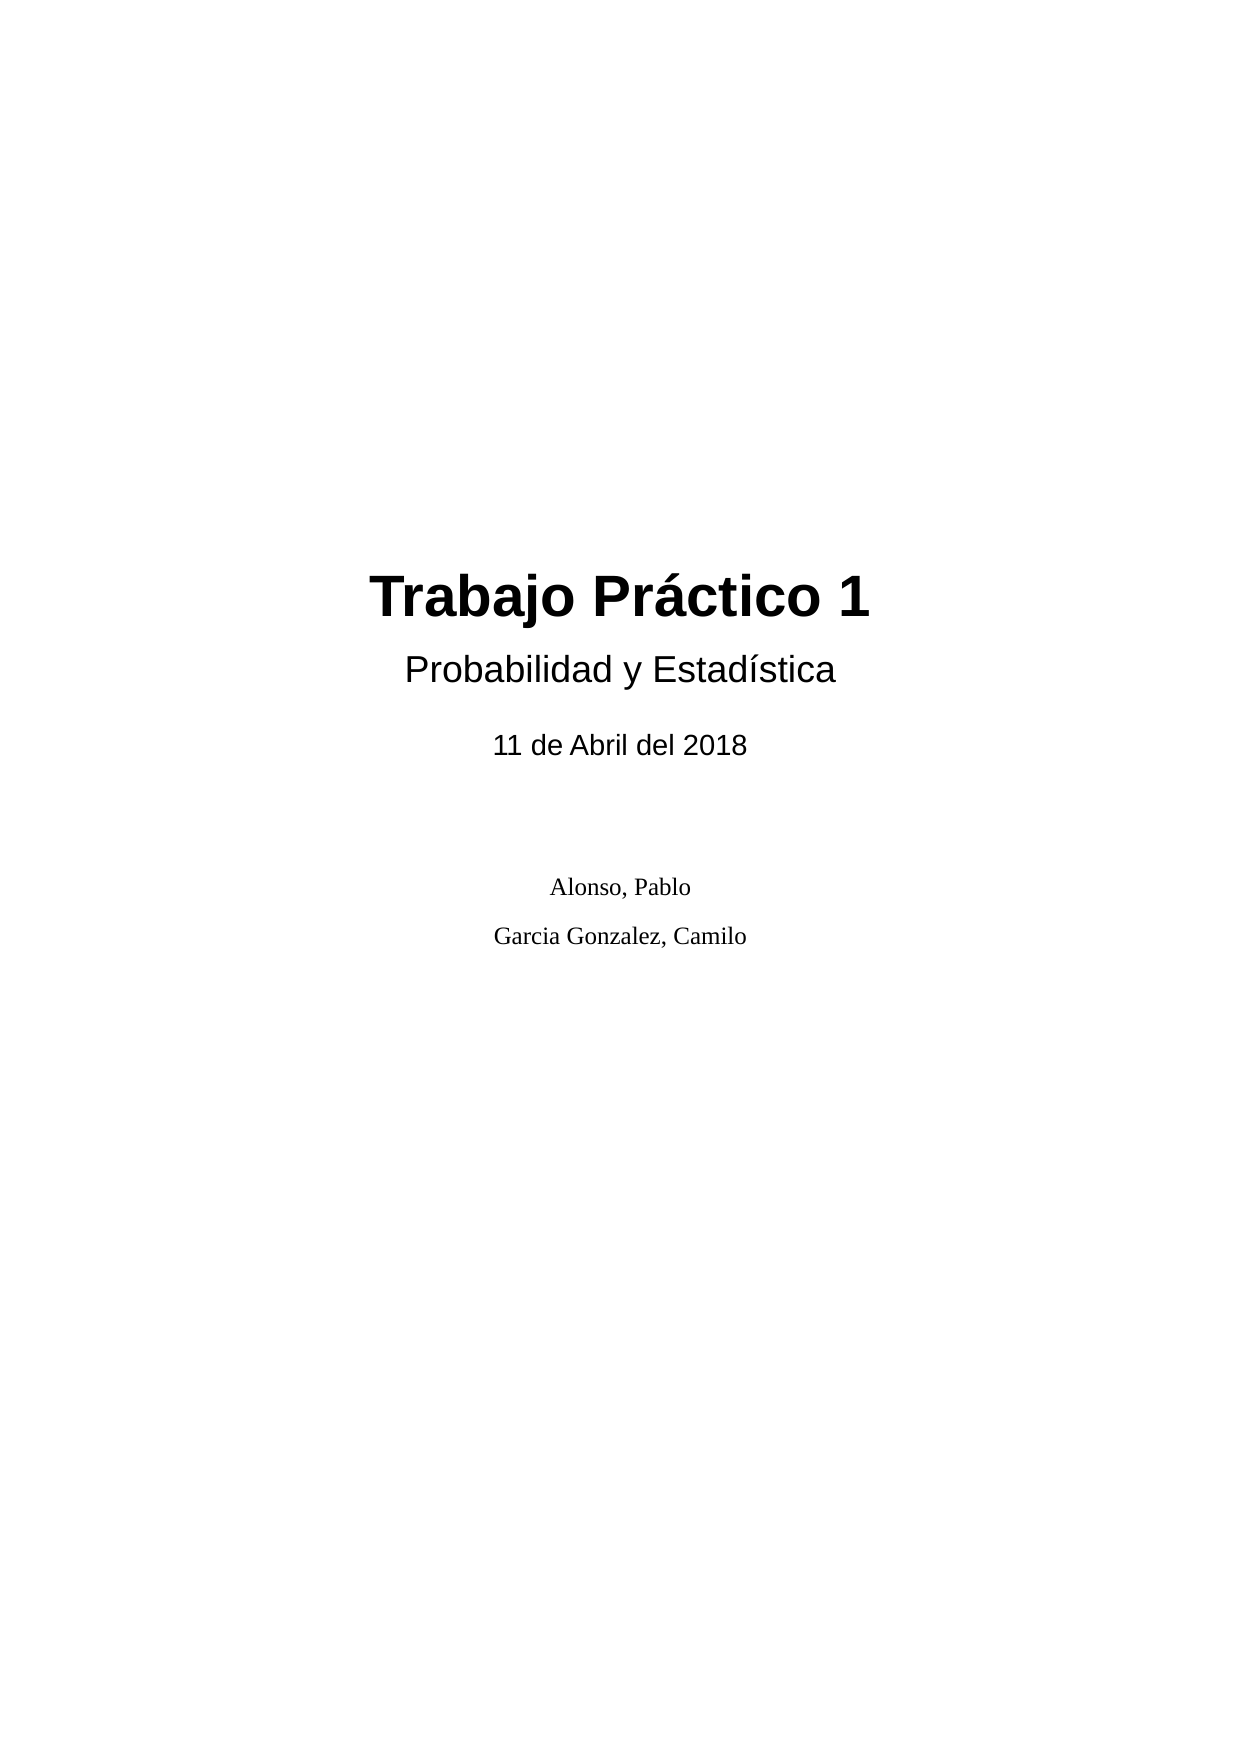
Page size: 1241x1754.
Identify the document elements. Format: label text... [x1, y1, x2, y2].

title Trabajo Práctico 1 [118, 561, 1122, 628]
text Alonso, Pablo [118, 872, 1122, 901]
subtitle 11 de Abril del 2018 [118, 728, 1122, 761]
subtitle Probabilidad y Estadística [118, 647, 1122, 690]
text Garcia Gonzalez, Camilo [118, 921, 1122, 950]
